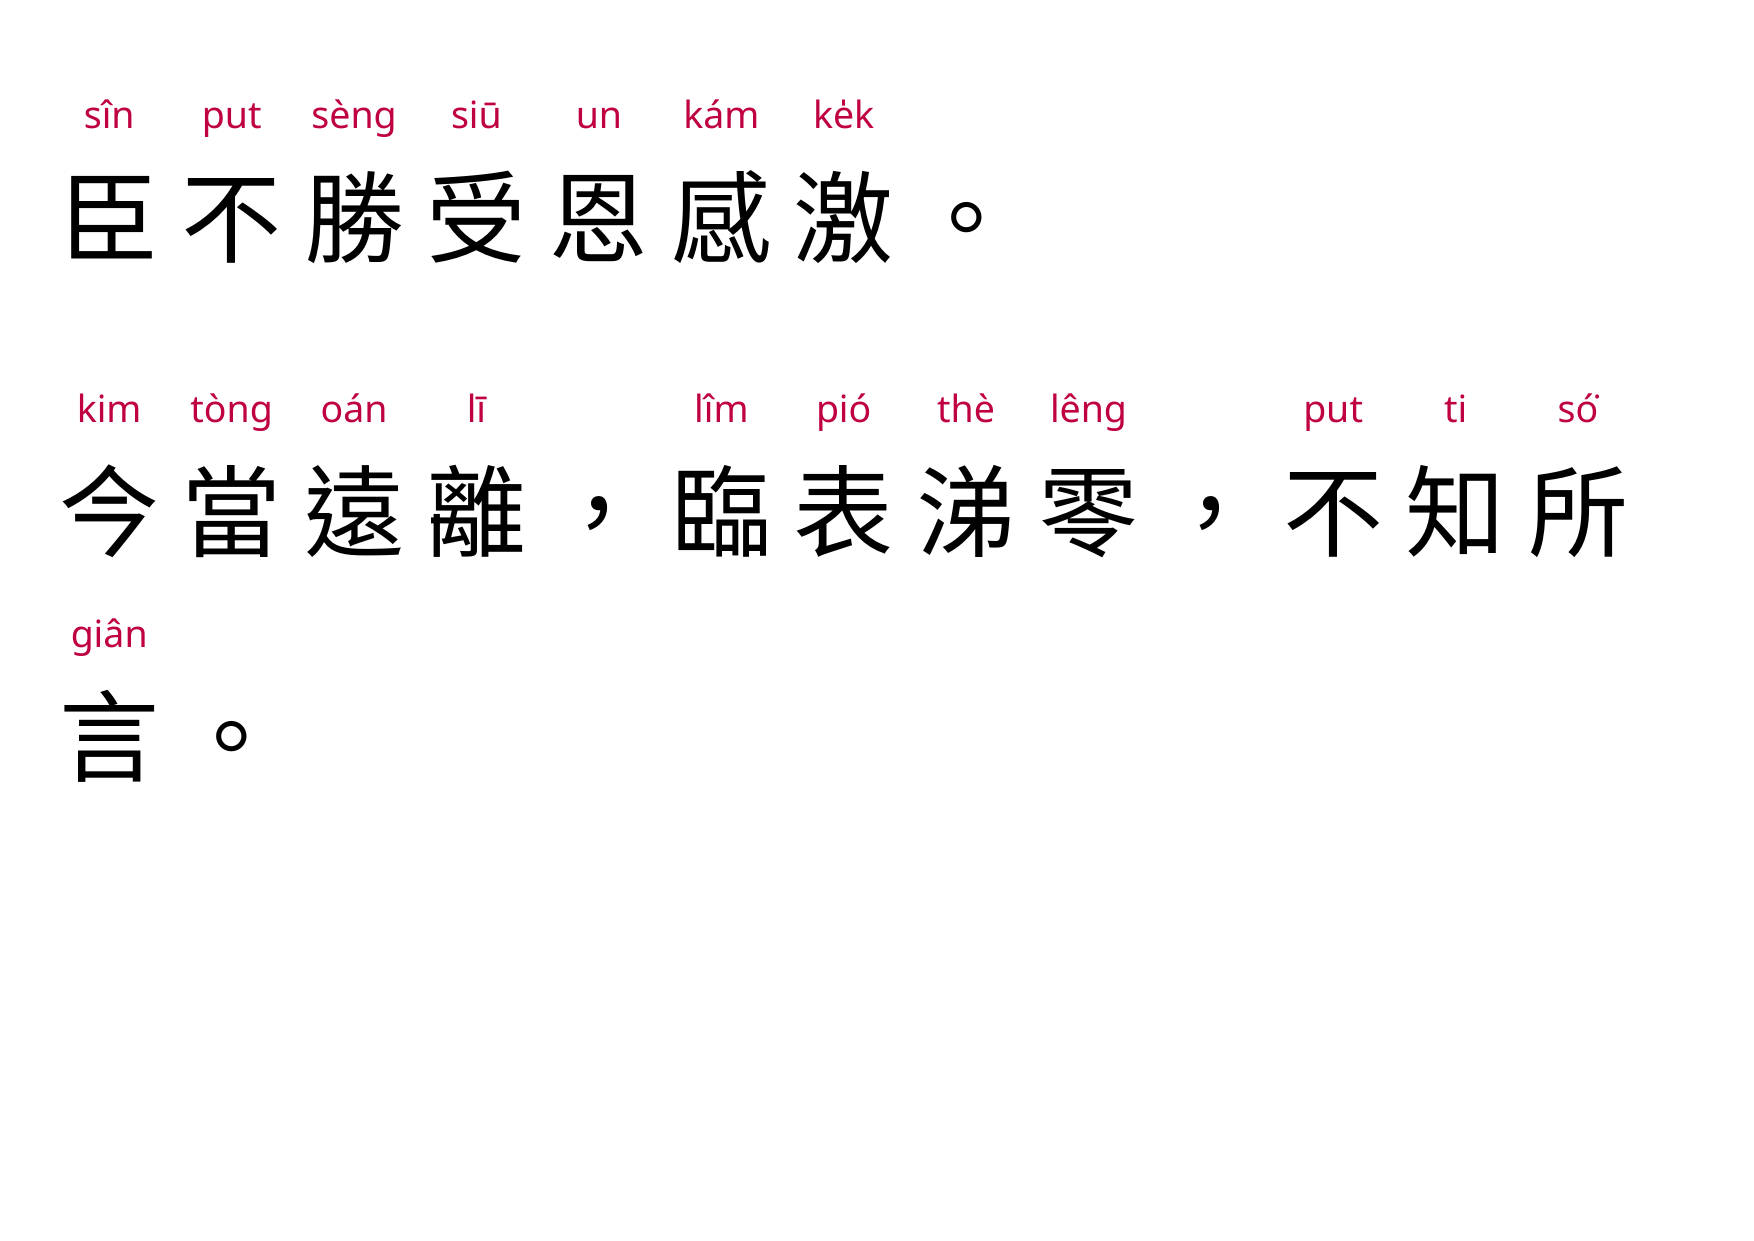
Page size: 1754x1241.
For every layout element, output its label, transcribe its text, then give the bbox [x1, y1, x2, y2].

text 臣sîn 不put 勝sèng 受siū 恩un 感kám 激ke̍k 。 [59, 88, 1695, 284]
text 今kim 當tòng 遠oán 離lī ， 臨lîm 表pió 涕thè 零lêng ， 不put 知ti 所só͘ 言giân 。 [59, 382, 1695, 803]
